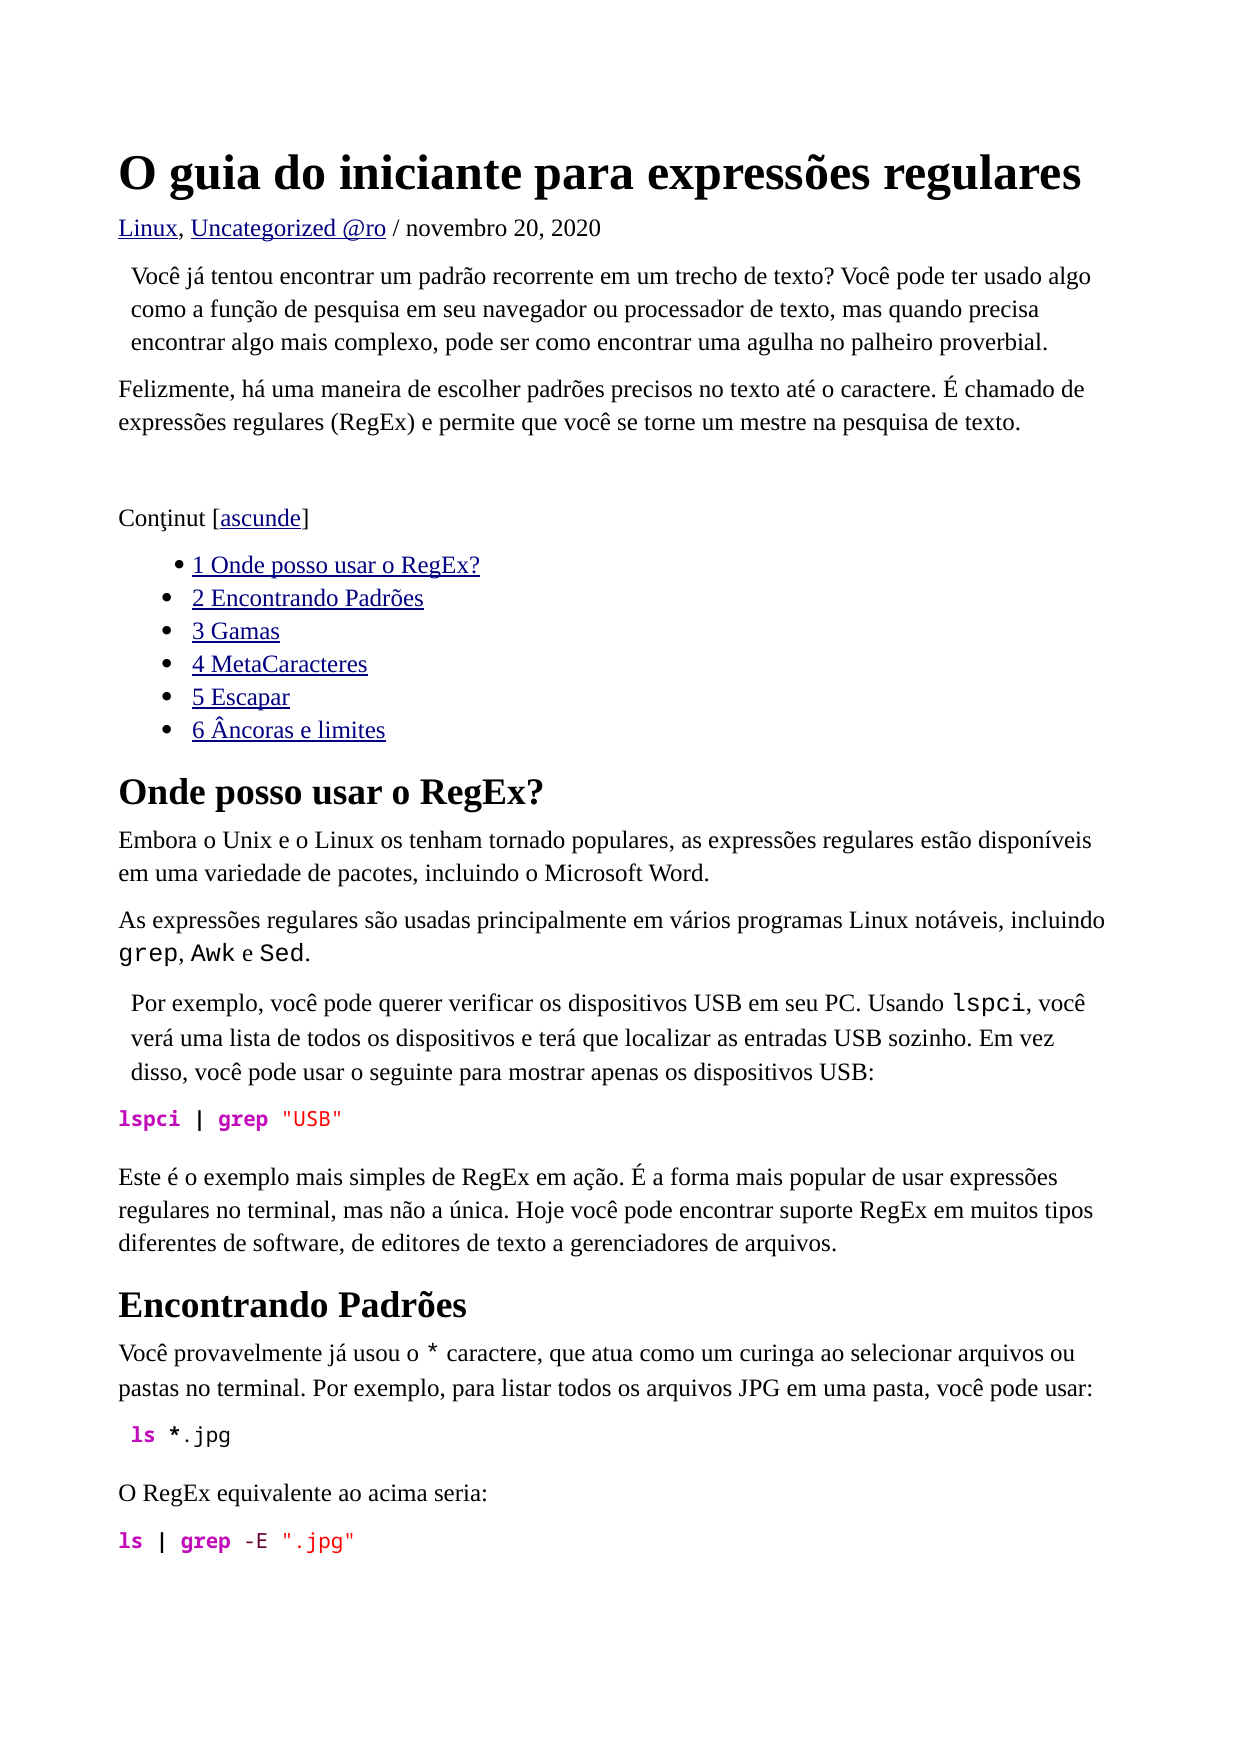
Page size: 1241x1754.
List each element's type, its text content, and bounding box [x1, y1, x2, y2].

text Felizmente, há uma maneira de escolher padrões precisos no texto até o caractere. É chamado de expressões regulares (RegEx) e permite que você se torne um mestre na pesquisa de texto. [118, 374, 1122, 436]
subtitle Onde posso usar o RegEx? [118, 769, 1122, 812]
text Por exemplo, você pode querer verificar os dispositivos USB em seu PC. Usando lspci, você verá uma lista de todos os dispositivos e terá que localizar as entradas USB sozinho. Em vez disso, você pode usar o seguinte para mostrar apenas os dispositivos USB: [131, 988, 1109, 1085]
text ls | grep -E ".jpg" [118, 1526, 1122, 1554]
subtitle O guia do iniciante para expressões regulares [118, 143, 1122, 201]
list 1 Onde posso usar o RegEx? [175, 550, 1109, 579]
text O RegEx equivalente ao acima seria: [118, 1478, 1122, 1507]
list 6 Âncoras e limites [162, 715, 1122, 744]
text Linux, Uncategorized @ro / novembro 20, 2020 [118, 213, 1122, 242]
text Você provavelmente já usou o * caractere, que atua como um curinga ao selecionar arquivos ou pastas no terminal. Por exemplo, para listar todos os arquivos JPG em uma pasta, você pode usar: [118, 1338, 1122, 1401]
text Conţinut [ascunde] [118, 503, 1122, 531]
text As expressões regulares são usadas principalmente em vários programas Linux notáveis, incluindo grep, Awk e Sed. [118, 905, 1122, 969]
text ls *.jpg [131, 1420, 1109, 1449]
text Você já tentou encontrar um padrão recorrente em um trecho de texto? Você pode ter usado algo como a função de pesquisa em seu navegador ou processador de texto, mas quando precisa encontrar algo mais complexo, pode ser como encontrar uma agulha no palheiro proverbial. [131, 261, 1109, 356]
list 4 MetaCaracteres [162, 649, 1122, 678]
list 5 Escapar [162, 682, 1122, 711]
subtitle Encontrando Padrões [118, 1282, 1122, 1325]
text Embora o Unix e o Linux os tenham tornado populares, as expressões regulares estão disponíveis em uma variedade de pacotes, incluindo o Microsoft Word. [118, 825, 1122, 887]
list 2 Encontrando Padrões [162, 583, 1122, 612]
text Este é o exemplo mais simples de RegEx em ação. É a forma mais popular de usar expressões regulares no terminal, mas não a única. Hoje você pode encontrar suporte RegEx em muitos tipos diferentes de software, de editores de texto a gerenciadores de arquivos. [118, 1162, 1122, 1257]
list 3 Gamas [162, 616, 1122, 645]
text lspci | grep "USB" [118, 1104, 1122, 1133]
